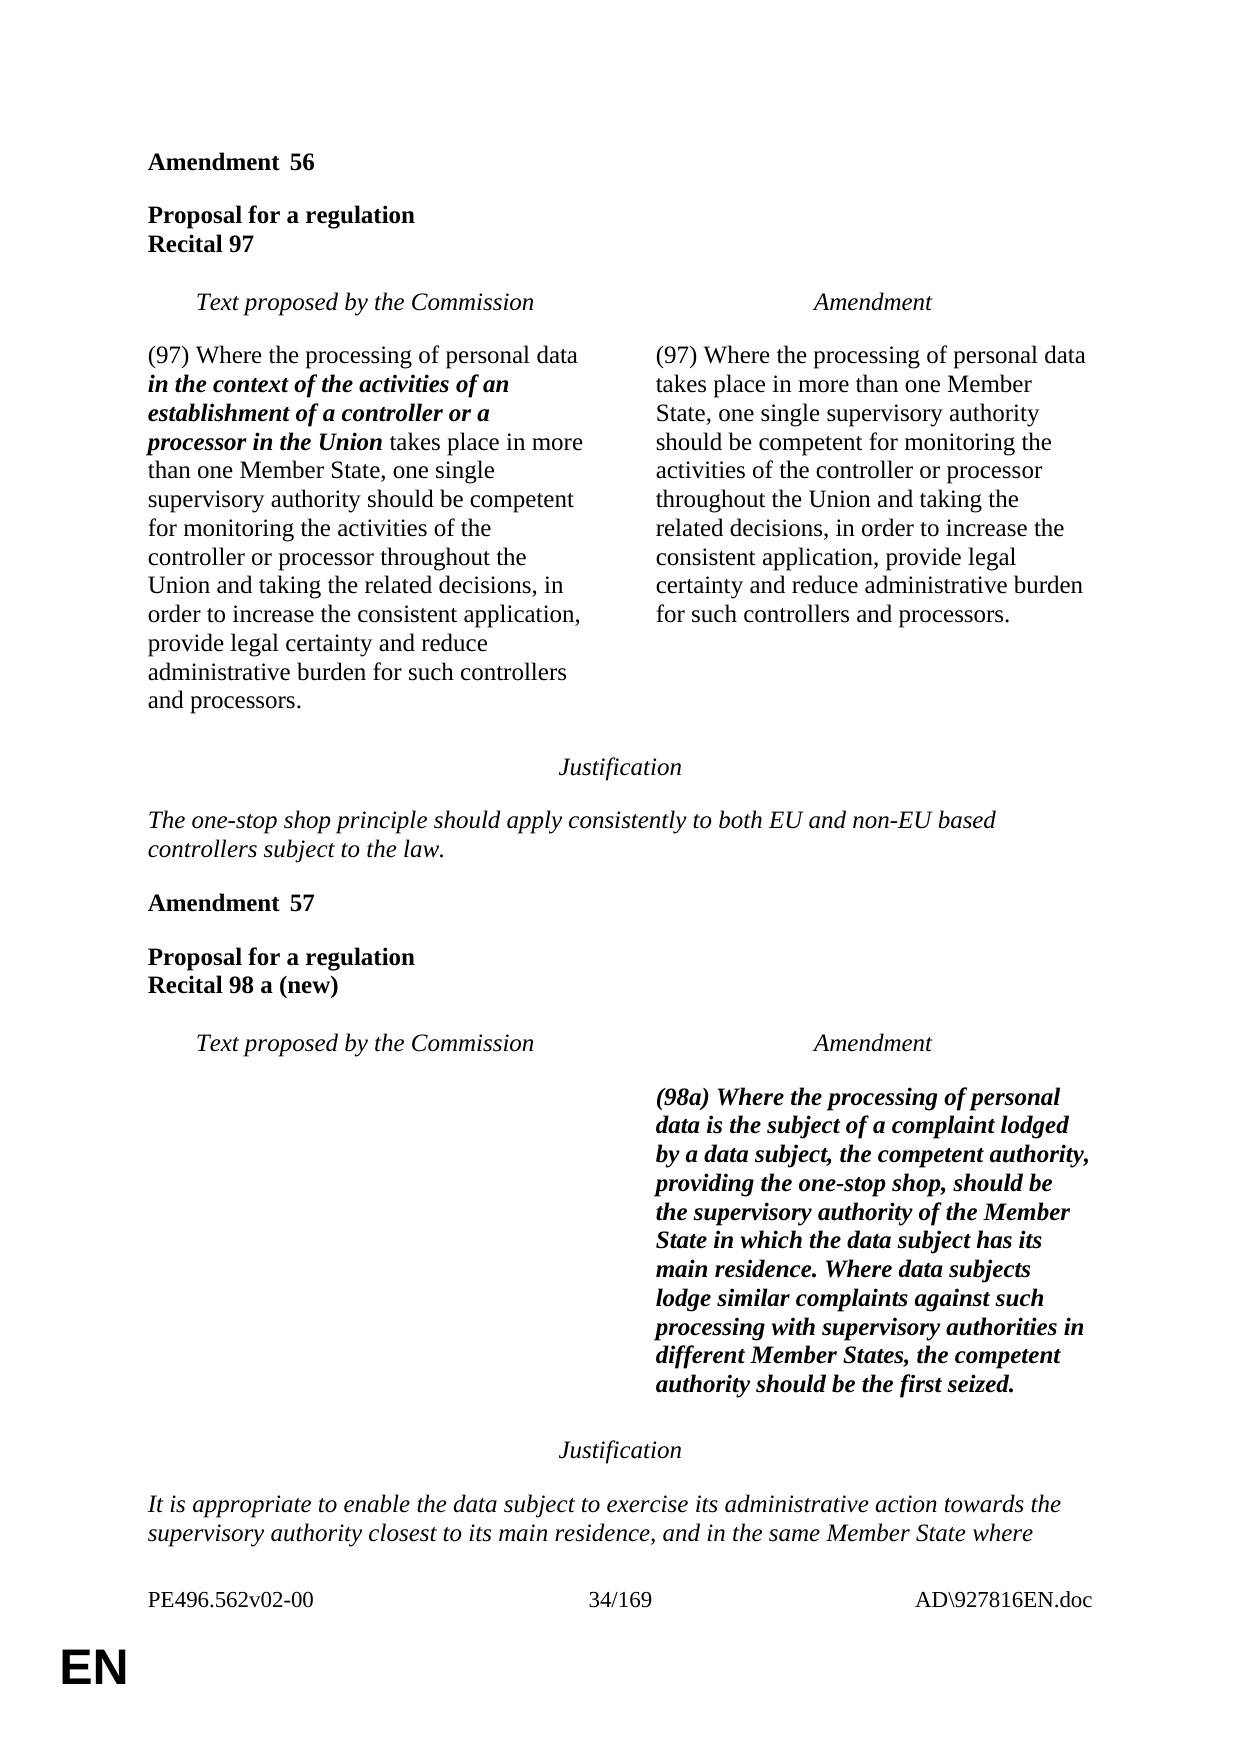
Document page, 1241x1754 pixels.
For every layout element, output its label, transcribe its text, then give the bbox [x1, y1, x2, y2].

table_cell Amendment [620, 287, 1128, 341]
text It is appropriate to enable the data subject to exercise its administrative action towards the supervisory authority closest to its main residence, and in the same Member State where [148, 1489, 1092, 1547]
table_cell [112, 1082, 620, 1411]
text <Article>Recital 97</Article> [148, 229, 1092, 258]
title <TitreJust>Justification</TitreJust> [148, 1436, 1092, 1464]
title <TitreJust>Justification</TitreJust> [148, 752, 1092, 781]
text <Amend>Amendment <NumAm>56</NumAm> [148, 147, 1092, 176]
text <Amend>Amendment <NumAm>57</NumAm> [148, 888, 1092, 917]
table_header [112, 258, 1128, 287]
table_header [112, 999, 1128, 1028]
table_cell Amendment [620, 1028, 1128, 1082]
table_cell (97) Where the processing of personal data in the context of the activities of an establishment of a controller or a processor in the Union takes place in more than one Member State, one single supervisory authority should be competent for monitoring the activities of the controller or processor throughout the Union and taking the related decisions, in order to increase the consistent application, provide legal certainty and reduce administrative burden for such controllers and processors. [112, 341, 620, 727]
text <Article>Recital 98 a (new)</Article> [148, 971, 1092, 999]
table_cell Text proposed by the Commission [112, 287, 620, 341]
text The one-stop shop principle should apply consistently to both EU and non-EU based controllers subject to the law. [148, 806, 1092, 863]
table_cell Text proposed by the Commission [112, 1028, 620, 1082]
table_cell (97) Where the processing of personal data takes place in more than one Member State, one single supervisory authority should be competent for monitoring the activities of the controller or processor throughout the Union and taking the related decisions, in order to increase the consistent application, provide legal certainty and reduce administrative burden for such controllers and processors. [620, 341, 1128, 727]
text <DocAmend>Proposal for a regulation</DocAmend> [148, 942, 1092, 971]
table_cell (98a) Where the processing of personal data is the subject of a complaint lodged by a data subject, the competent authority, providing the one-stop shop, should be the supervisory authority of the Member State in which the data subject has its main residence. Where data subjects lodge similar complaints against such processing with supervisory authorities in different Member States, the competent authority should be the first seized. [620, 1082, 1128, 1411]
text <DocAmend>Proposal for a regulation</DocAmend> [148, 201, 1092, 229]
